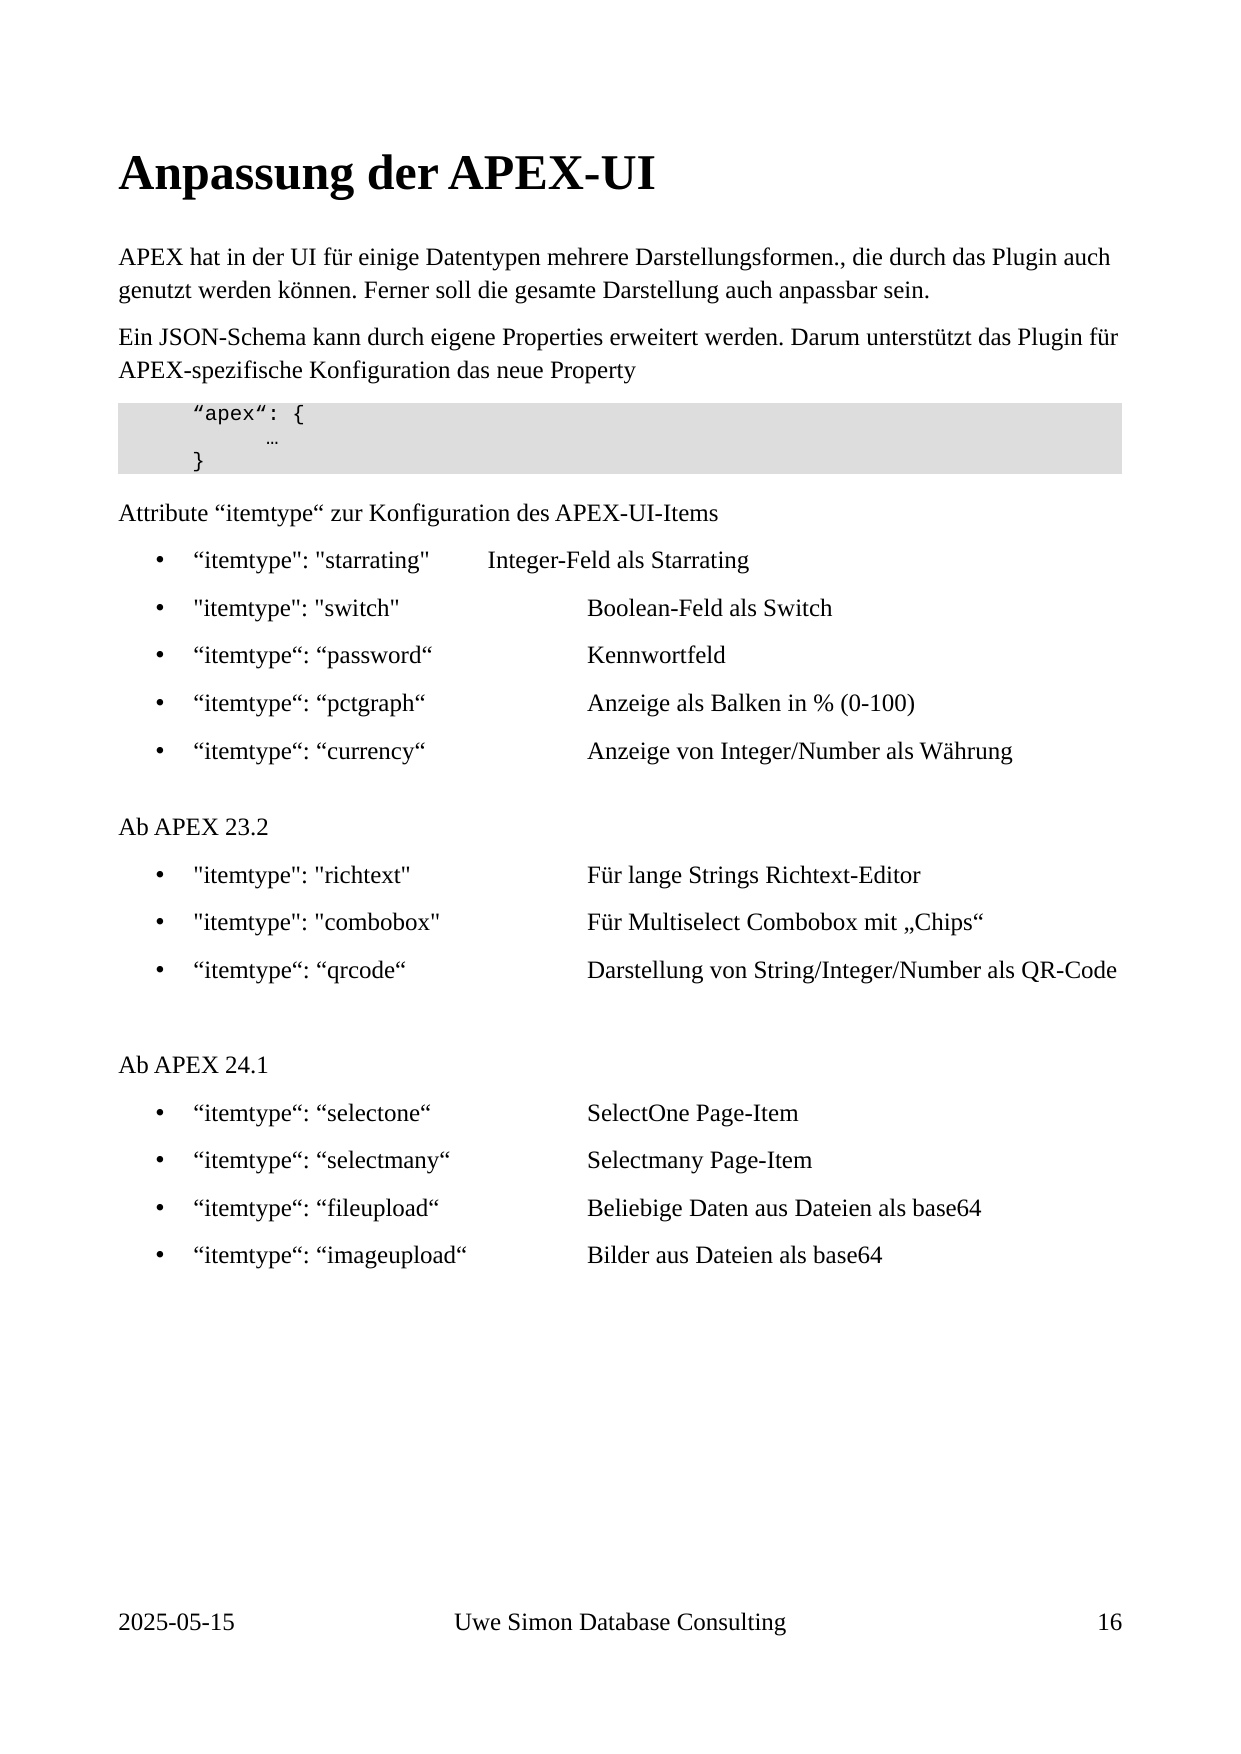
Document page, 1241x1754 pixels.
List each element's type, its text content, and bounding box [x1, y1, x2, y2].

list Ab APEX 24.1 [118, 1050, 1122, 1079]
list “itemtype": "starrating" Integer-Feld als Starrating [156, 545, 1122, 574]
list “itemtype“: “password“ Kennwortfeld [156, 641, 1122, 669]
subtitle Anpassung der APEX-UI [118, 143, 1122, 201]
text “apex“: { [118, 403, 1122, 427]
text … [118, 427, 1122, 450]
text Ab APEX 23.2 [118, 812, 1122, 841]
list “itemtype“: “fileupload“ Beliebige Daten aus Dateien als base64 [156, 1193, 1122, 1222]
text Ein JSON-Schema kann durch eigene Properties erweitert werden. Darum unterstützt das Plugin für APEX-spezifische Konfiguration das neue Property [118, 322, 1122, 384]
list "itemtype": "richtext" Für lange Strings Richtext-Editor [156, 860, 1122, 888]
list “itemtype“: “pctgraph“ Anzeige als Balken in % (0-100) [156, 688, 1122, 717]
text } [118, 450, 1122, 474]
list “itemtype“: “selectmany“ Selectmany Page-Item [156, 1145, 1122, 1174]
text Attribute “itemtype“ zur Konfiguration des APEX-UI-Items [118, 498, 1122, 526]
list "itemtype": "combobox" Für Multiselect Combobox mit „Chips“ [156, 907, 1122, 936]
list “itemtype“: “imageupload“ Bilder aus Dateien als base64 [156, 1241, 1122, 1269]
list “itemtype“: “qrcode“ Darstellung von String/Integer/Number als QR-Code [156, 955, 1122, 984]
text APEX hat in der UI für einige Datentypen mehrere Darstellungsformen., die durch das Plugin auch genutzt werden können. Ferner soll die gesamte Darstellung auch anpassbar sein. [118, 242, 1122, 304]
list "itemtype": "switch" Boolean-Feld als Switch [156, 593, 1122, 622]
list “itemtype“: “selectone“ SelectOne Page-Item [156, 1098, 1122, 1126]
list “itemtype“: “currency“ Anzeige von Integer/Number als Währung [156, 736, 1122, 764]
